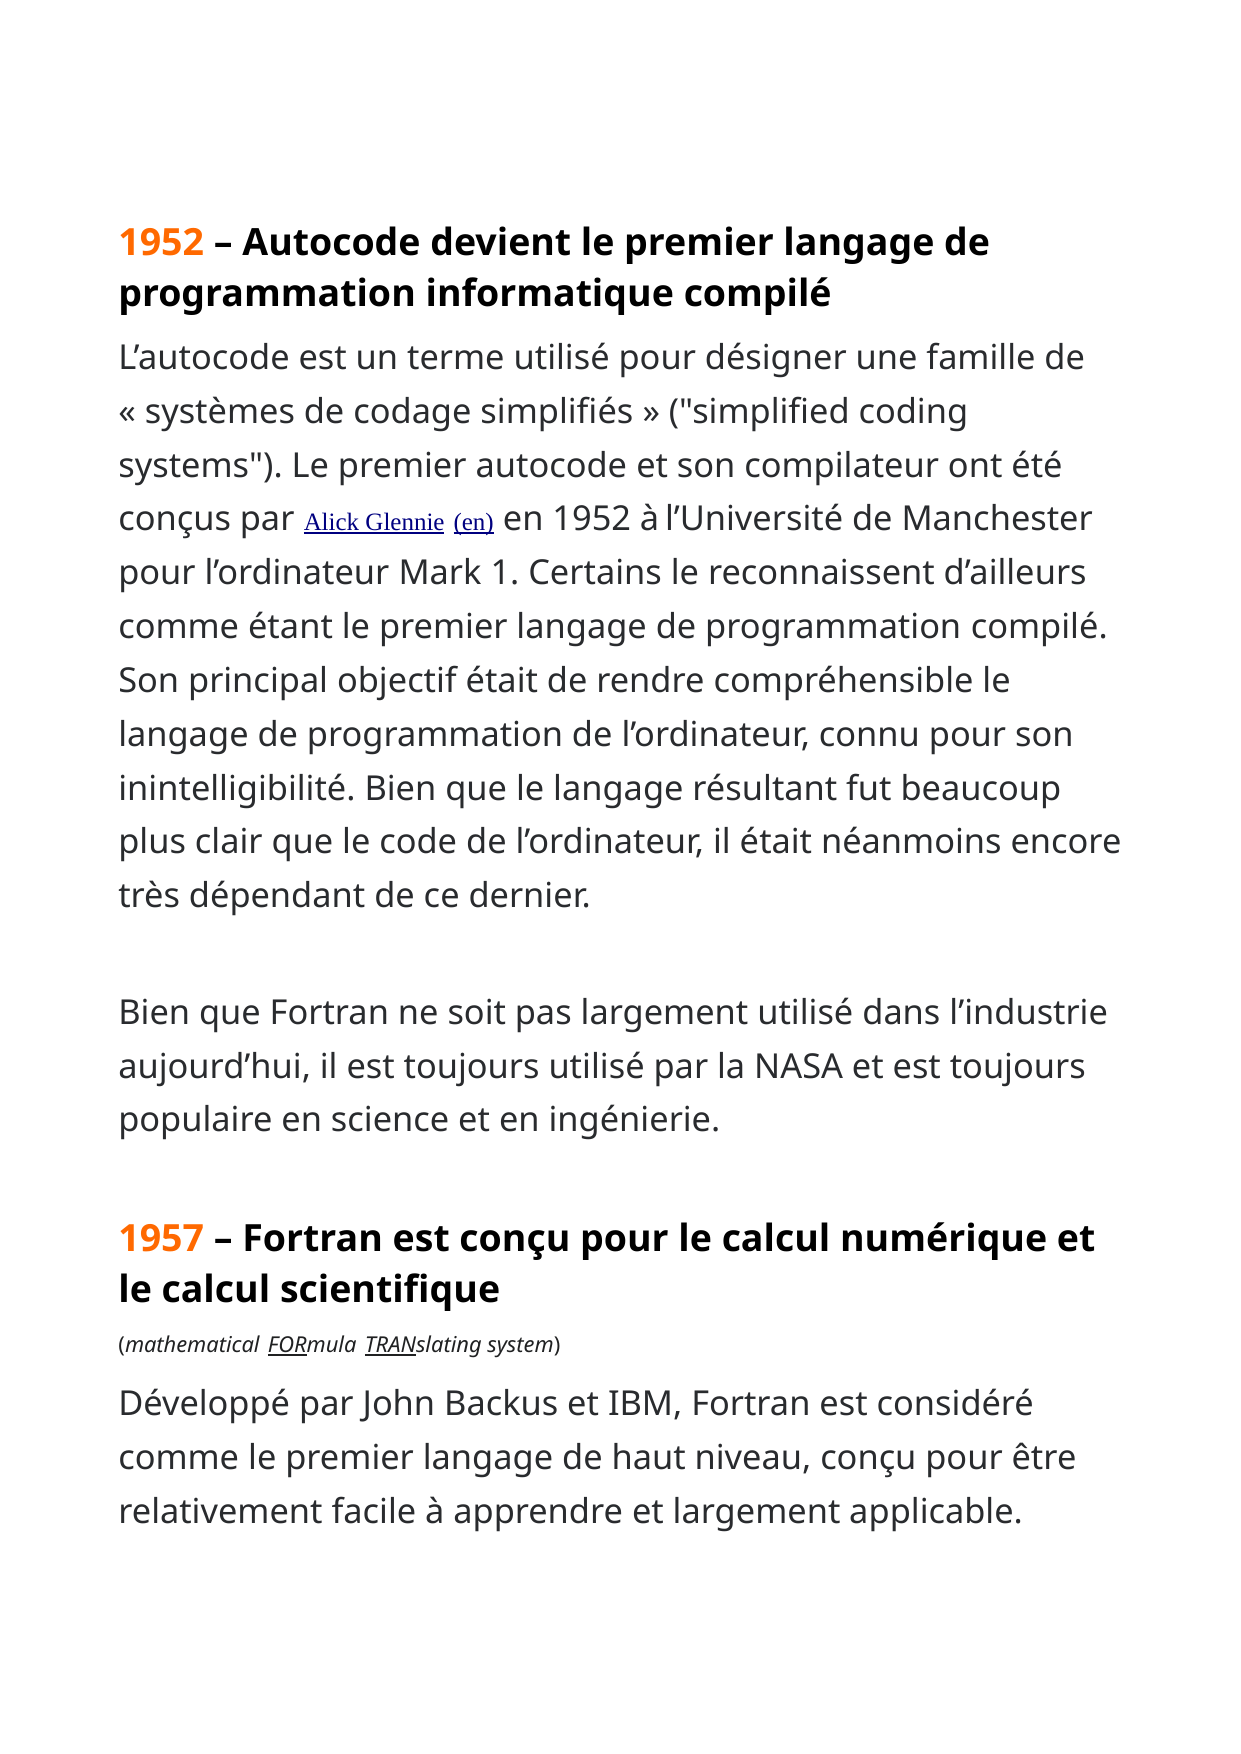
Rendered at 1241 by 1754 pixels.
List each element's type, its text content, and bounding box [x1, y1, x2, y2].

text (mathematical FORmula TRANslating system) [118, 1329, 1122, 1359]
subtitle 1952 – Autocode devient le premier langage de programmation informatique compilé [118, 215, 1122, 317]
text Bien que Fortran ne soit pas largement utilisé dans l’industrie aujourd’hui, il est toujours utilisé par la NASA et est toujours populaire en science et en ingénierie. [118, 987, 1122, 1142]
text L’autocode est un terme utilisé pour désigner une famille de « systèmes de codage simplifiés » ("simplified coding systems"). Le premier autocode et son compilateur ont été conçus par Alick Glennie (en) en 1952 à l’Université de Manchester pour l’ordinateur Mark 1. Certains le reconnaissent d’ailleurs comme étant le premier langage de programmation compilé. Son principal objectif était de rendre compréhensible le langage de programmation de l’ordinateur, connu pour son inintelligibilité. Bien que le langage résultant fut beaucoup plus clair que le code de l’ordinateur, il était néanmoins encore très dépendant de ce dernier. [118, 332, 1122, 918]
text Développé par John Backus et IBM, Fortran est considéré comme le premier langage de haut niveau, conçu pour être relativement facile à apprendre et largement applicable. [118, 1379, 1122, 1533]
subtitle 1957 – Fortran est conçu pour le calcul numérique et le calcul scientifique [118, 1211, 1122, 1313]
